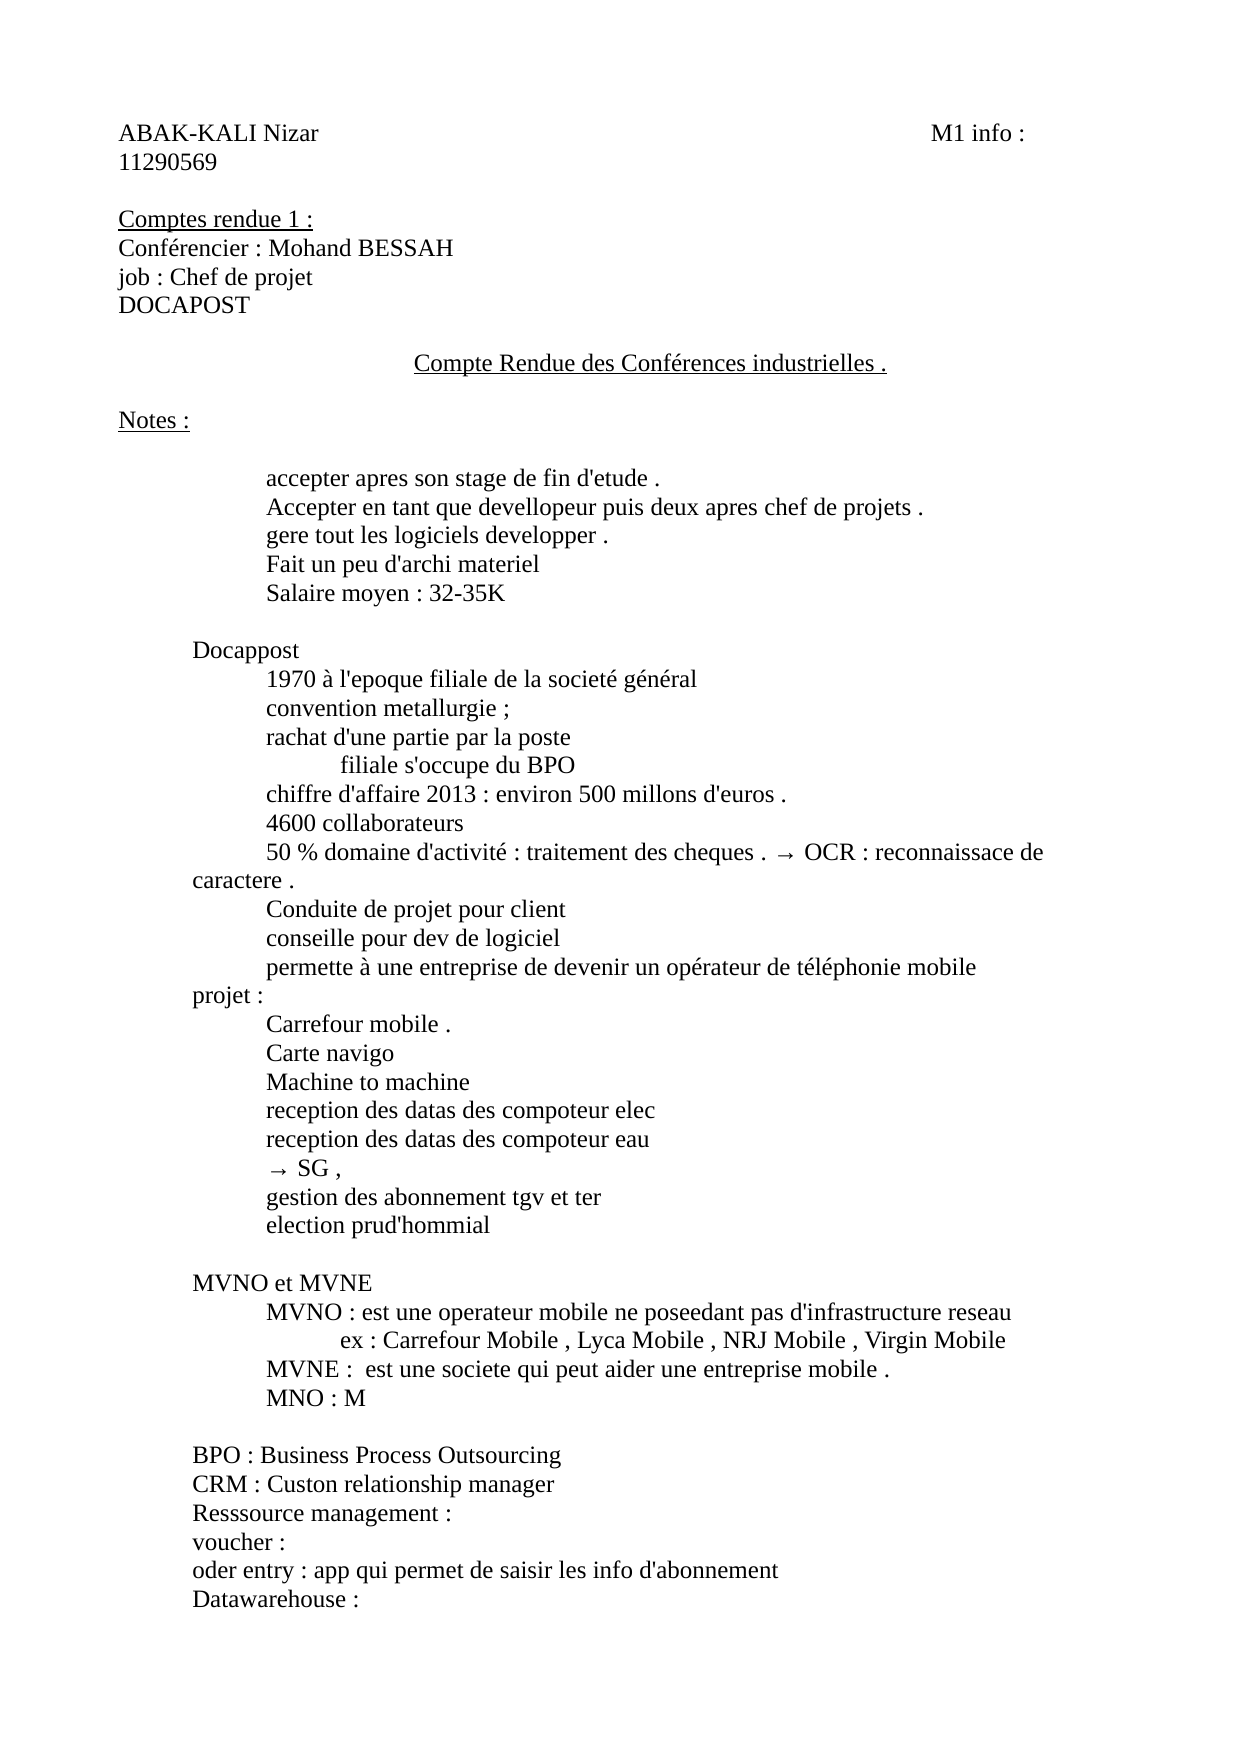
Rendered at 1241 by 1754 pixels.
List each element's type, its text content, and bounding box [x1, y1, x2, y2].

text Carte navigo [192, 1038, 1122, 1067]
text 50 % domaine d'activité : traitement des cheques . → OCR : reconnaissace de caractere . [192, 837, 1122, 894]
text Machine to machine [192, 1067, 1122, 1096]
text reception des datas des compoteur elec [192, 1096, 1122, 1124]
text Conférencier : Mohand BESSAH [118, 233, 1122, 262]
text MVNO : est une operateur mobile ne poseedant pas d'infrastructure reseau [192, 1297, 1122, 1326]
text convention metallurgie ; [192, 693, 1122, 722]
text permette à une entreprise de devenir un opérateur de téléphonie mobile [192, 952, 1122, 981]
text 11290569 [118, 147, 1122, 176]
text ex : Carrefour Mobile , Lyca Mobile , NRJ Mobile , Virgin Mobile [192, 1326, 1122, 1354]
text MVNE : est une societe qui peut aider une entreprise mobile . [192, 1354, 1122, 1383]
text reception des datas des compoteur eau [192, 1124, 1122, 1153]
text projet : [192, 981, 1122, 1009]
text oder entry : app qui permet de saisir les info d'abonnement [192, 1556, 1122, 1584]
text → SG , [192, 1153, 1122, 1182]
text Datawarehouse : [192, 1584, 1122, 1613]
text BPO : Business Process Outsourcing [192, 1441, 1122, 1469]
text accepter apres son stage de fin d'etude . [192, 463, 1122, 492]
text voucher : [192, 1527, 1122, 1556]
text Compte Rendue des Conférences industrielles . [118, 348, 1122, 377]
text ABAK-KALI Nizar M1 info : [118, 118, 1122, 147]
text gere tout les logiciels developper . [192, 521, 1122, 549]
text CRM : Custon relationship manager [192, 1469, 1122, 1498]
text Carrefour mobile . [192, 1009, 1122, 1038]
text Accepter en tant que devellopeur puis deux apres chef de projets . [192, 492, 1122, 521]
text election prud'hommial [192, 1211, 1122, 1239]
text Conduite de projet pour client [192, 894, 1122, 923]
text MNO : M [192, 1383, 1122, 1412]
text MVNO et MVNE [192, 1268, 1122, 1297]
text 4600 collaborateurs [192, 808, 1122, 837]
text gestion des abonnement tgv et ter [192, 1182, 1122, 1211]
text DOCAPOST [118, 291, 1122, 319]
text rachat d'une partie par la poste [192, 722, 1122, 751]
text conseille pour dev de logiciel [192, 923, 1122, 952]
text filiale s'occupe du BPO [192, 751, 1122, 779]
text Resssource management : [192, 1498, 1122, 1527]
text job : Chef de projet [118, 262, 1122, 291]
text 1970 à l'epoque filiale de la societé général [192, 664, 1122, 693]
text Fait un peu d'archi materiel [192, 549, 1122, 578]
text Notes : [118, 406, 1122, 434]
text Comptes rendue 1 : [118, 204, 1122, 233]
text chiffre d'affaire 2013 : environ 500 millons d'euros . [192, 779, 1122, 808]
text Docappost [192, 636, 1122, 664]
text Salaire moyen : 32-35K [192, 578, 1122, 607]
